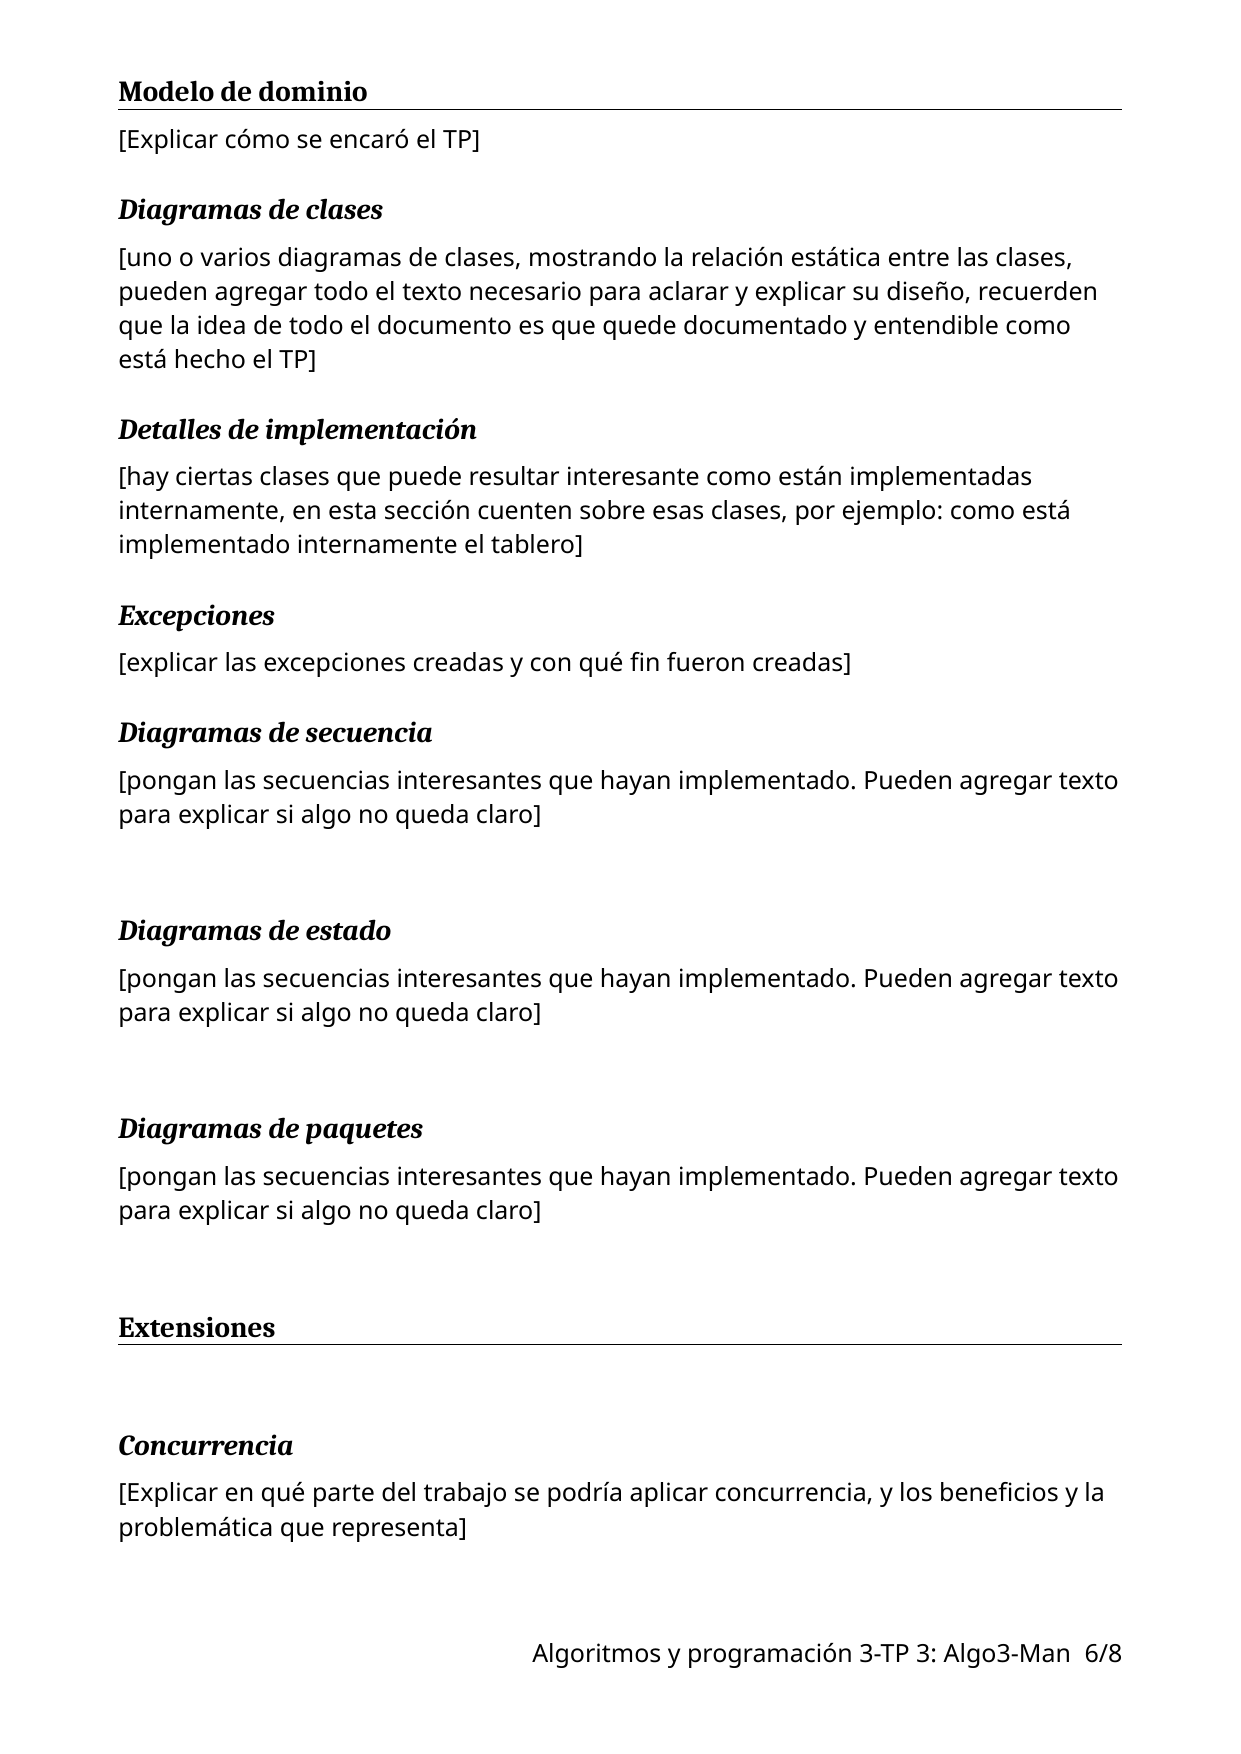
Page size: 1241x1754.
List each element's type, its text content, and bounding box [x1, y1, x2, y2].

subtitle Diagramas de paquetes [118, 1113, 1122, 1146]
text [pongan las secuencias interesantes que hayan implementado. Pueden agregar texto para explicar si algo no queda claro] [118, 961, 1122, 1029]
subtitle Detalles de implementación [118, 413, 1122, 446]
subtitle Excepciones [118, 599, 1122, 632]
subtitle Extensiones [118, 1311, 1122, 1344]
subtitle Diagramas de clases [118, 193, 1122, 227]
text [uno o varios diagramas de clases, mostrando la relación estática entre las clases, pueden agregar todo el texto necesario para aclarar y explicar su diseño, recuerden que la idea de todo el documento es que quede documentado y entendible como está hecho el TP] [118, 239, 1122, 375]
text [explicar las excepciones creadas y con qué fin fueron creadas] [118, 645, 1122, 679]
subtitle Diagramas de secuencia [118, 716, 1122, 750]
subtitle Diagramas de estado [118, 914, 1122, 948]
text [hay ciertas clases que puede resultar interesante como están implementadas internamente, en esta sección cuenten sobre esas clases, por ejemplo: como está implementado internamente el tablero] [118, 459, 1122, 561]
text [pongan las secuencias interesantes que hayan implementado. Pueden agregar texto para explicar si algo no queda claro] [118, 762, 1122, 830]
text [Explicar cómo se encaró el TP] [118, 122, 1122, 156]
subtitle Concurrencia [118, 1429, 1122, 1463]
text [Explicar en qué parte del trabajo se podría aplicar concurrencia, y los beneficios y la problemática que representa] [118, 1475, 1122, 1543]
subtitle Modelo de dominio [118, 75, 1122, 109]
text [pongan las secuencias interesantes que hayan implementado. Pueden agregar texto para explicar si algo no queda claro] [118, 1159, 1122, 1227]
